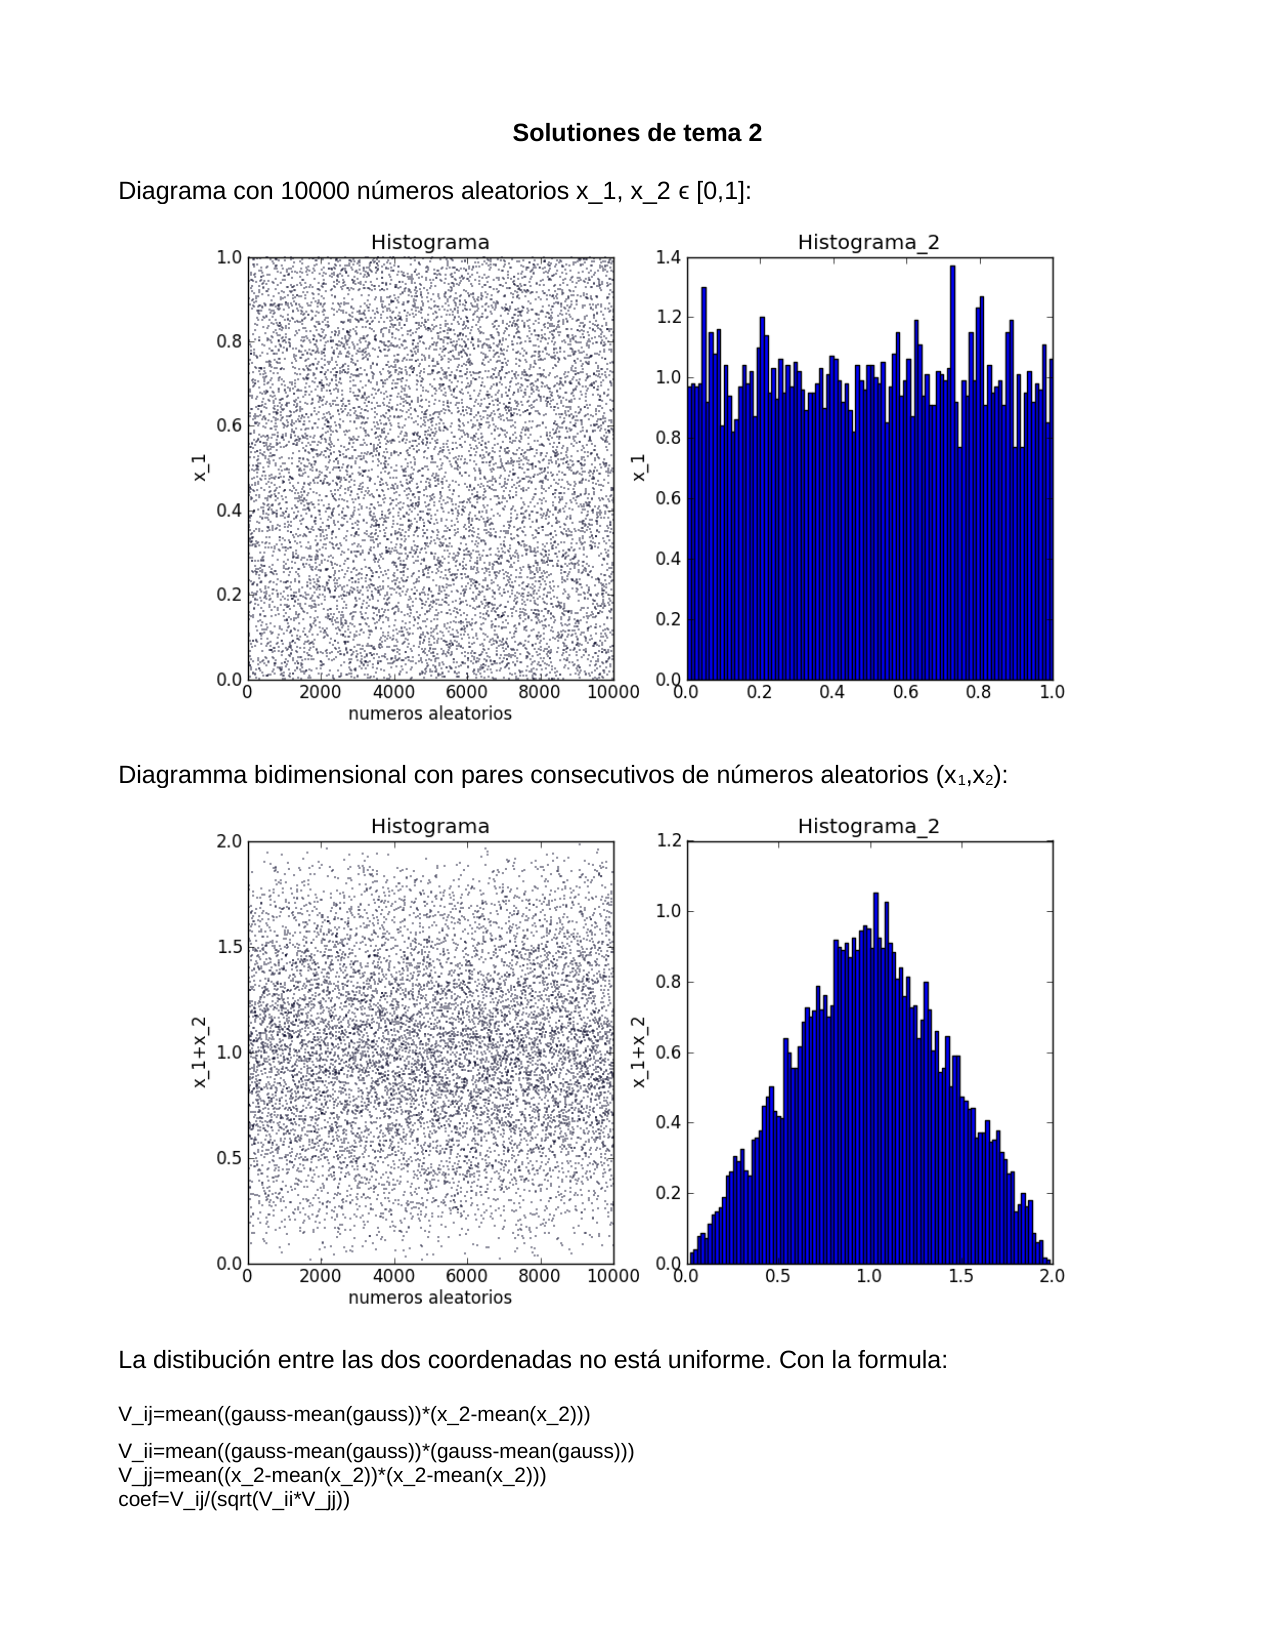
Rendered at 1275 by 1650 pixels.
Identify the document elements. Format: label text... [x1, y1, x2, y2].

text Diagrama con 10000 números aleatorios x_1, x_2 ϵ [0,1]: [118, 176, 1157, 204]
text Diagramma bidimensional con pares consecutivos de números aleatorios (x1,x2): [118, 760, 1157, 788]
picture [118, 788, 1157, 1316]
text V_ij=mean((gauss-mean(gauss))*(x_2-mean(x_2))) [118, 1402, 1157, 1426]
picture [118, 204, 1157, 732]
text coef=V_ij/(sqrt(V_ii*V_jj)) [118, 1486, 1157, 1510]
text V_ii=mean((gauss-mean(gauss))*(gauss-mean(gauss))) [118, 1438, 1157, 1462]
text Solutiones de tema 2 [118, 118, 1157, 147]
text La distibución entre las dos coordenadas no está uniforme. Con la formula: [118, 1344, 1157, 1373]
text V_jj=mean((x_2-mean(x_2))*(x_2-mean(x_2))) [118, 1462, 1157, 1486]
